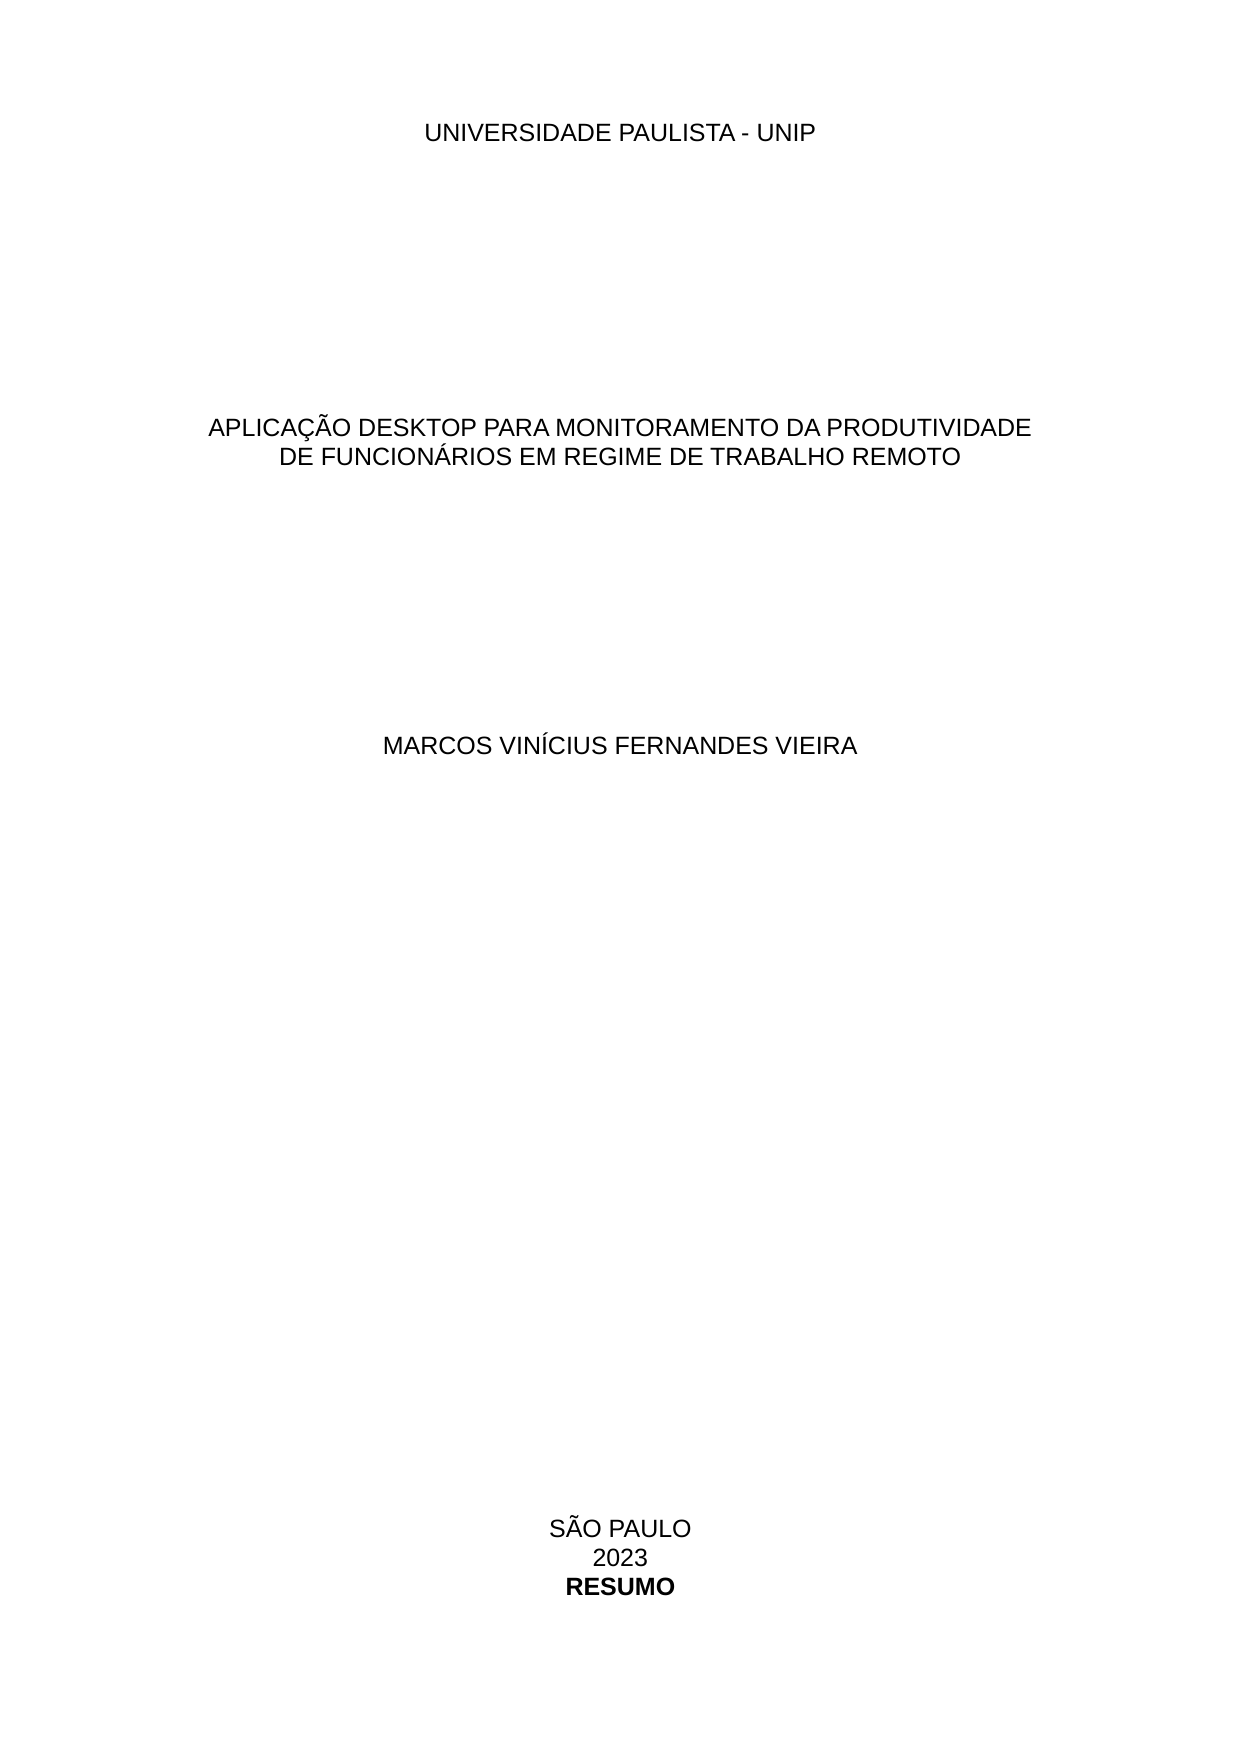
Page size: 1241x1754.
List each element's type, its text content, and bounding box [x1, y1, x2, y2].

text SÃO PAULO [118, 1514, 1122, 1543]
text MARCOS VINÍCIUS FERNANDES VIEIRA [118, 731, 1122, 759]
text RESUMO [118, 1572, 1122, 1601]
text UNIVERSIDADE PAULISTA - UNIP [118, 118, 1122, 147]
text 2023 [118, 1543, 1122, 1572]
text APLICAÇÃO DESKTOP PARA MONITORAMENTO DA PRODUTIVIDADE DE FUNCIONÁRIOS EM REGIME DE TRABALHO REMOTO [207, 413, 1033, 471]
